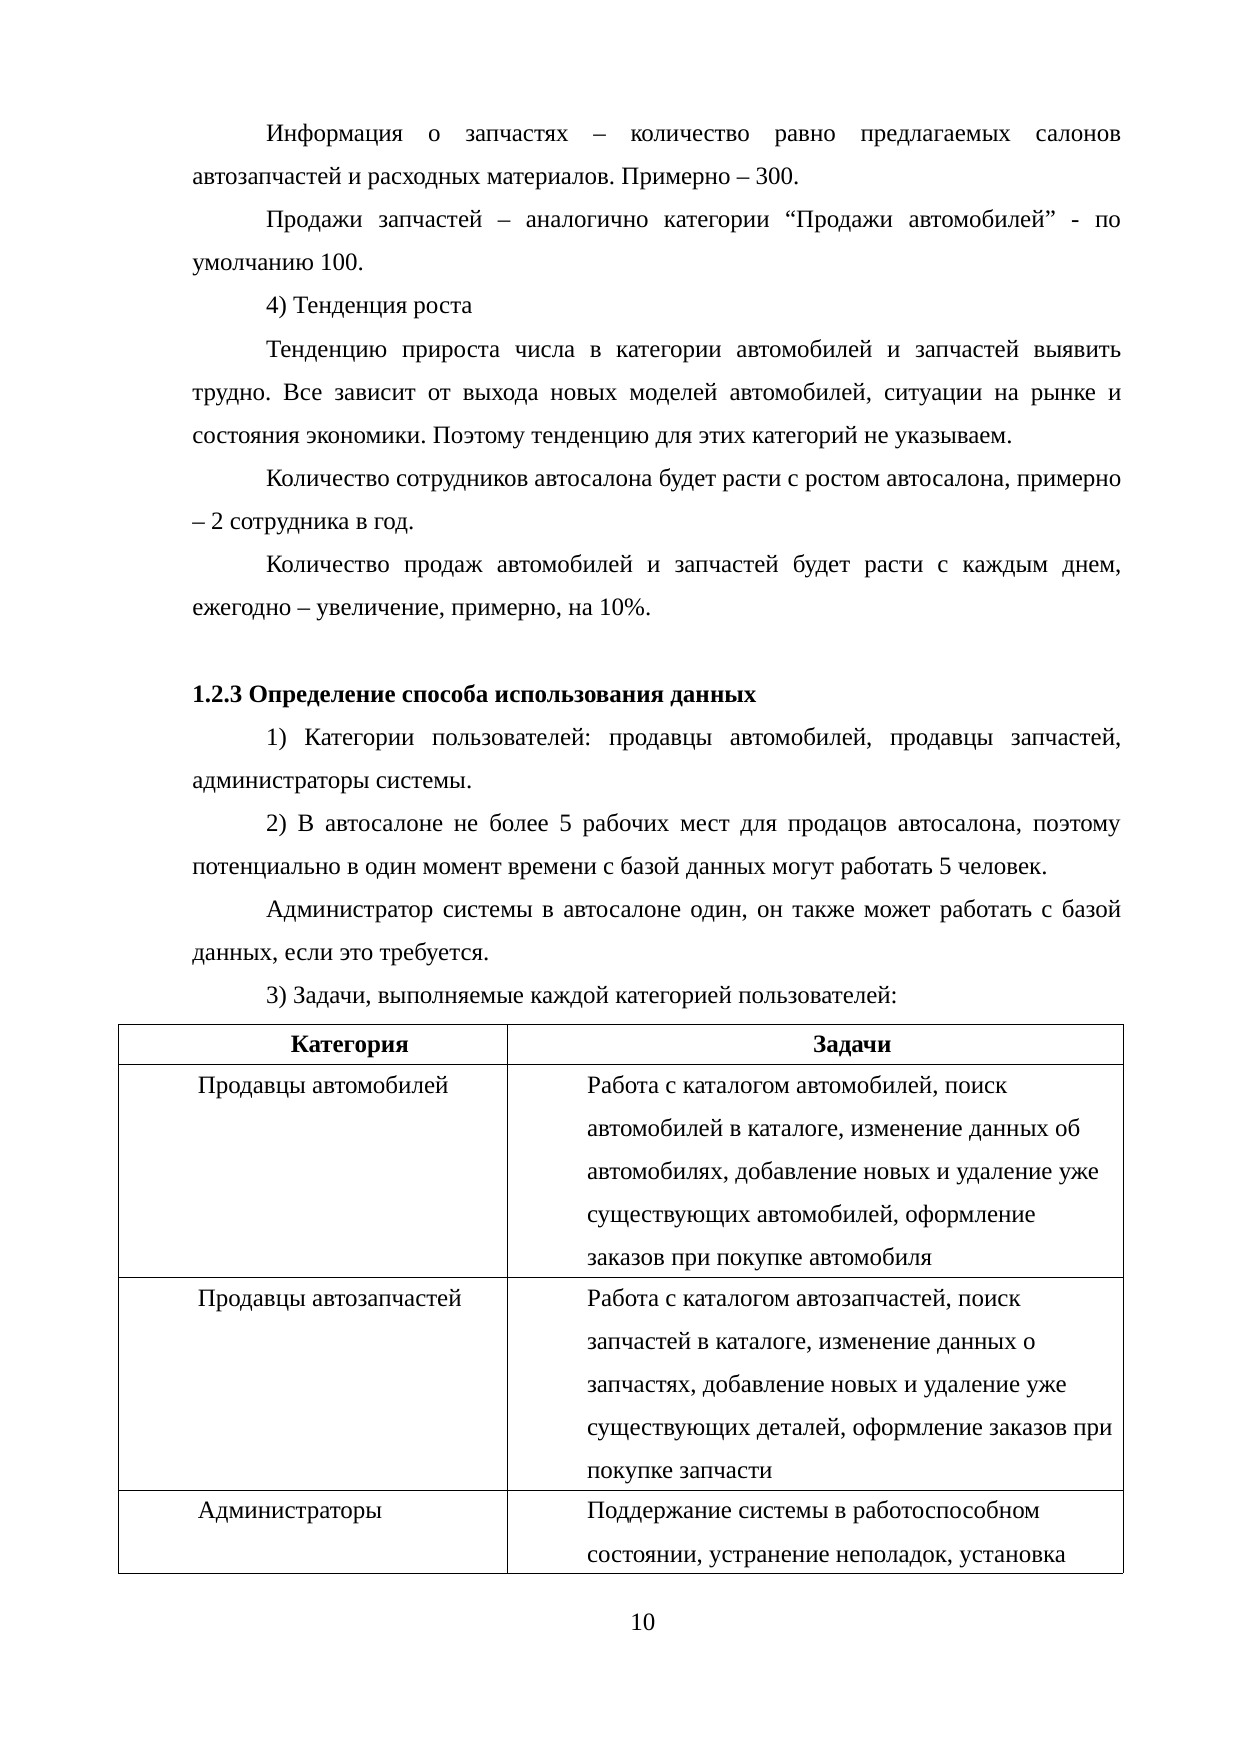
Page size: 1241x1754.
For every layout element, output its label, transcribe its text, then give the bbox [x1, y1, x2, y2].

text Количество сотрудников автосалона будет расти с ростом автосалона, примерно – 2 сотрудника в год. [192, 463, 1122, 535]
table_cell Работа с каталогом автомобилей, поиск автомобилей в каталоге, изменение данных об автомобилях, добавление новых и удаление уже существующих автомобилей, оформление заказов при покупке автомобиля [508, 1065, 1123, 1277]
text Продажи запчастей – аналогично категории “Продажи автомобилей” - по умолчанию 100. [192, 204, 1122, 276]
text Количество продаж автомобилей и запчастей будет расти с каждым днем, ежегодно – увеличение, примерно, на 10%. [192, 549, 1122, 621]
table_cell Продавцы автомобилей [119, 1065, 507, 1277]
table_header Задачи [508, 1025, 1123, 1064]
text 2) В автосалоне не более 5 рабочих мест для продацов автосалона, поэтому потенциально в один момент времени с базой данных могут работать 5 человек. [192, 808, 1122, 880]
text 1) Категории пользователей: продавцы автомобилей, продавцы запчастей, администраторы системы. [192, 722, 1122, 794]
subtitle 1.2.3 Определение способа использования данных [192, 679, 1122, 707]
table_cell Продавцы автозапчастей [119, 1278, 507, 1490]
table_cell Администраторы [119, 1491, 507, 1573]
table_header Категория [119, 1025, 507, 1064]
text Информация о запчастях – количество равно предлагаемых салонов автозапчастей и расходных материалов. Примерно – 300. [192, 118, 1122, 190]
text Администратор системы в автосалоне один, он также может работать с базой данных, если это требуется. [192, 894, 1122, 966]
text 4) Тенденция роста [192, 291, 1122, 319]
table_cell Работа с каталогом автозапчастей, поиск запчастей в каталоге, изменение данных о запчастях, добавление новых и удаление уже существующих деталей, оформление заказов при покупке запчасти [508, 1278, 1123, 1490]
table_cell Поддержание системы в работоспособном состоянии, устранение неполадок, установка [508, 1491, 1123, 1573]
text Тенденцию прироста числа в категории автомобилей и запчастей выявить трудно. Все зависит от выхода новых моделей автомобилей, ситуации на рынке и состояния экономики. Поэтому тенденцию для этих категорий не указываем. [192, 334, 1122, 449]
text 3) Задачи, выполняемые каждой категорией пользователей: [192, 981, 1122, 1009]
